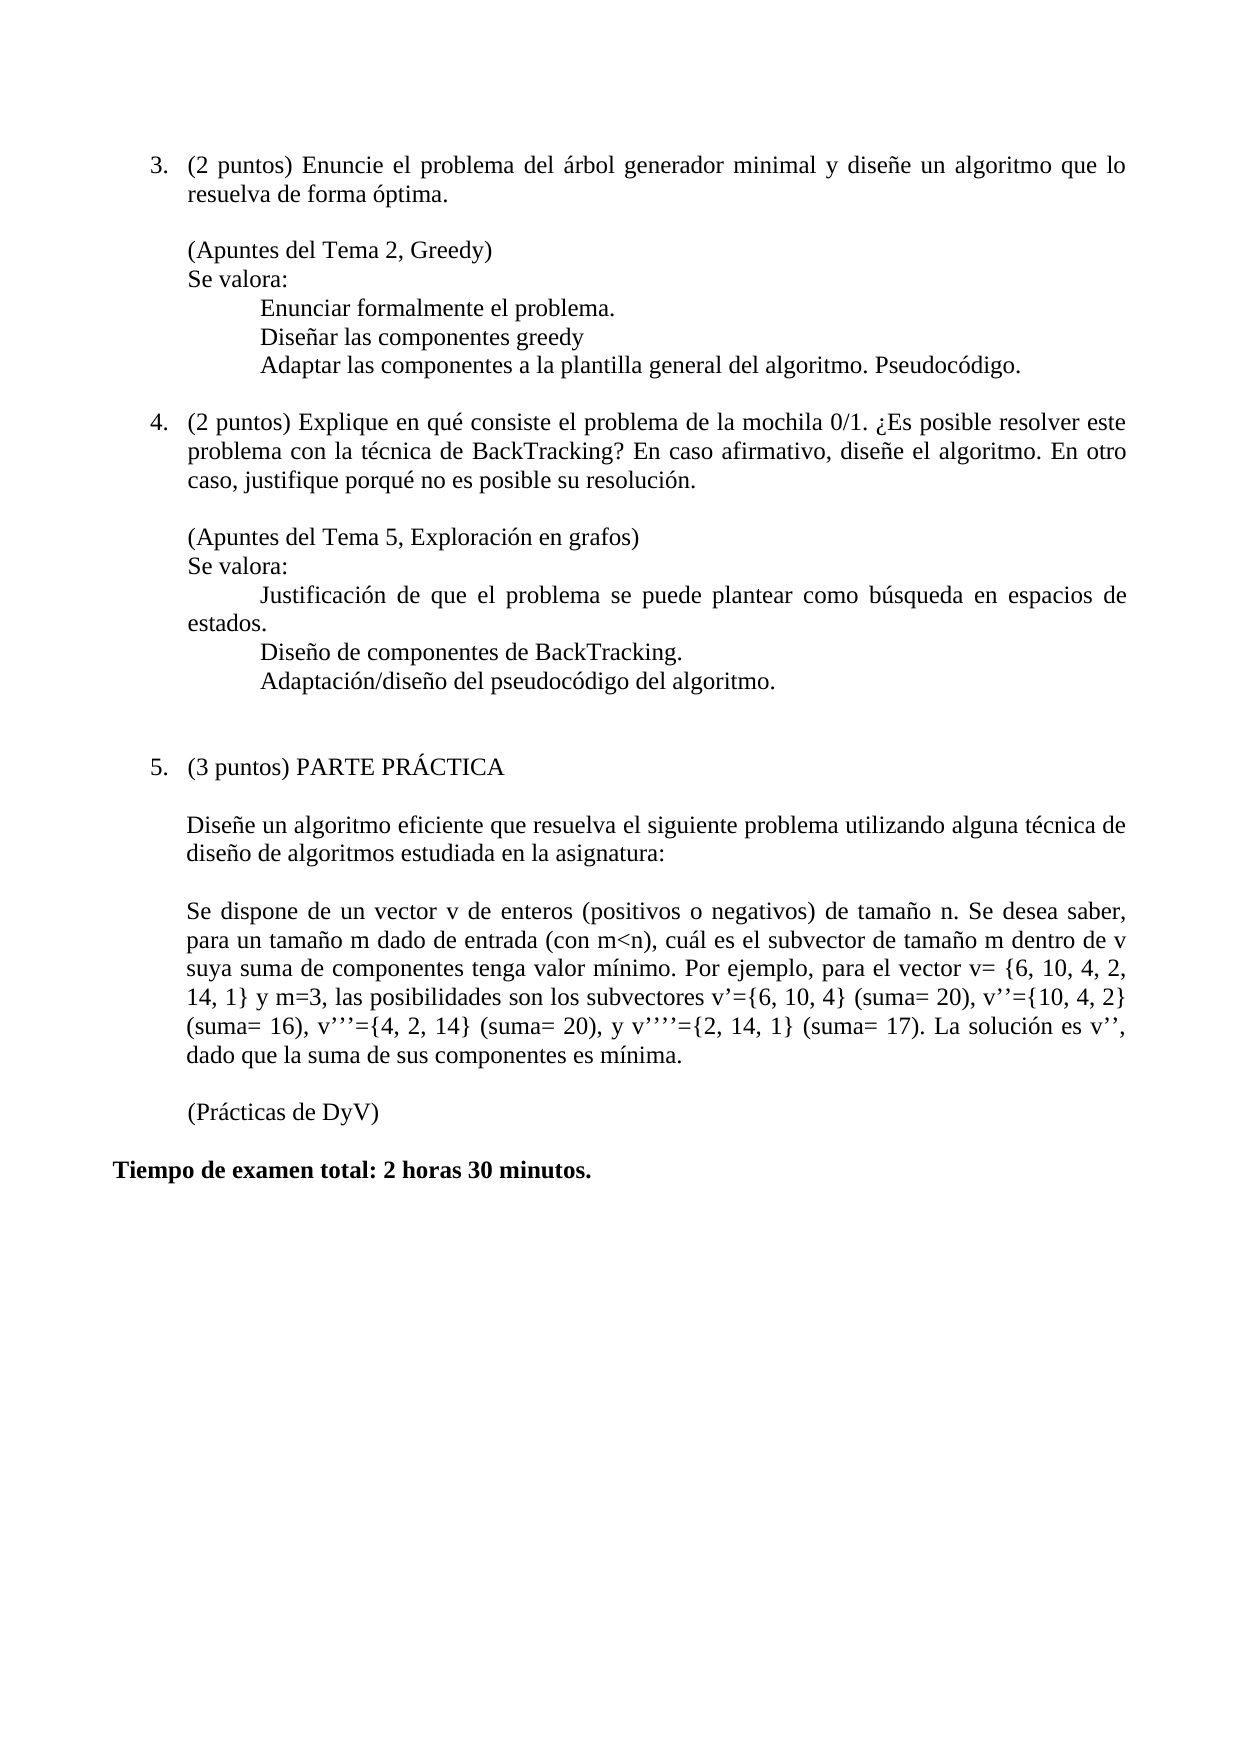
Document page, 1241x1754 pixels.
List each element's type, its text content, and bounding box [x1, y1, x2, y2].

list Adaptación/diseño del pseudocódigo del algoritmo. [187, 666, 1128, 695]
list Diseño de componentes de BackTracking. [187, 637, 1128, 666]
list Diseñar las componentes greedy [187, 322, 1128, 351]
list Adaptar las componentes a la plantilla general del algoritmo. Pseudocódigo. [187, 351, 1128, 379]
text Diseñe un algoritmo eficiente que resuelva el siguiente problema utilizando alguna técnica de diseño de algoritmos estudiada en la asignatura: [112, 810, 1128, 867]
text Se dispone de un vector v de enteros (positivos o negativos) de tamaño n. Se desea saber, para un tamaño m dado de entrada (con m<n), cuál es el subvector de tamaño m dentro de v suya suma de componentes tenga valor mínimo. Por ejemplo, para el vector v= {6, 10, 4, 2, 14, 1} y m=3, las posibilidades son los subvectores v’={6, 10, 4} (suma= 20), v’’={10, 4, 2} (suma= 16), v’’’={4, 2, 14} (suma= 20), y v’’’’={2, 14, 1} (suma= 17). La solución es v’’, dado que la suma de sus componentes es mínima. [186, 896, 1128, 1068]
list Enunciar formalmente el problema. [187, 293, 1128, 322]
list (2 puntos) Enuncie el problema del árbol generador minimal y diseñe un algoritmo que lo resuelva de forma óptima. [150, 150, 1128, 207]
text Tiempo de examen total: 2 horas 30 minutos. [112, 1155, 1128, 1183]
list (Prácticas de DyV) [187, 1097, 1128, 1126]
list (2 puntos) Explique en qué consiste el problema de la mochila 0/1. ¿Es posible resolver este problema con la técnica de BackTracking? En caso afirmativo, diseñe el algoritmo. En otro caso, justifique porqué no es posible su resolución. [150, 407, 1128, 493]
list Se valora: [187, 551, 1128, 580]
list (Apuntes del Tema 5, Exploración en grafos) [187, 522, 1128, 551]
list (Apuntes del Tema 2, Greedy) [187, 236, 1128, 264]
list Se valora: [187, 264, 1128, 293]
list (3 puntos) PARTE PRÁCTICA [150, 752, 1128, 781]
list Justificación de que el problema se puede plantear como búsqueda en espacios de estados. [187, 580, 1128, 637]
